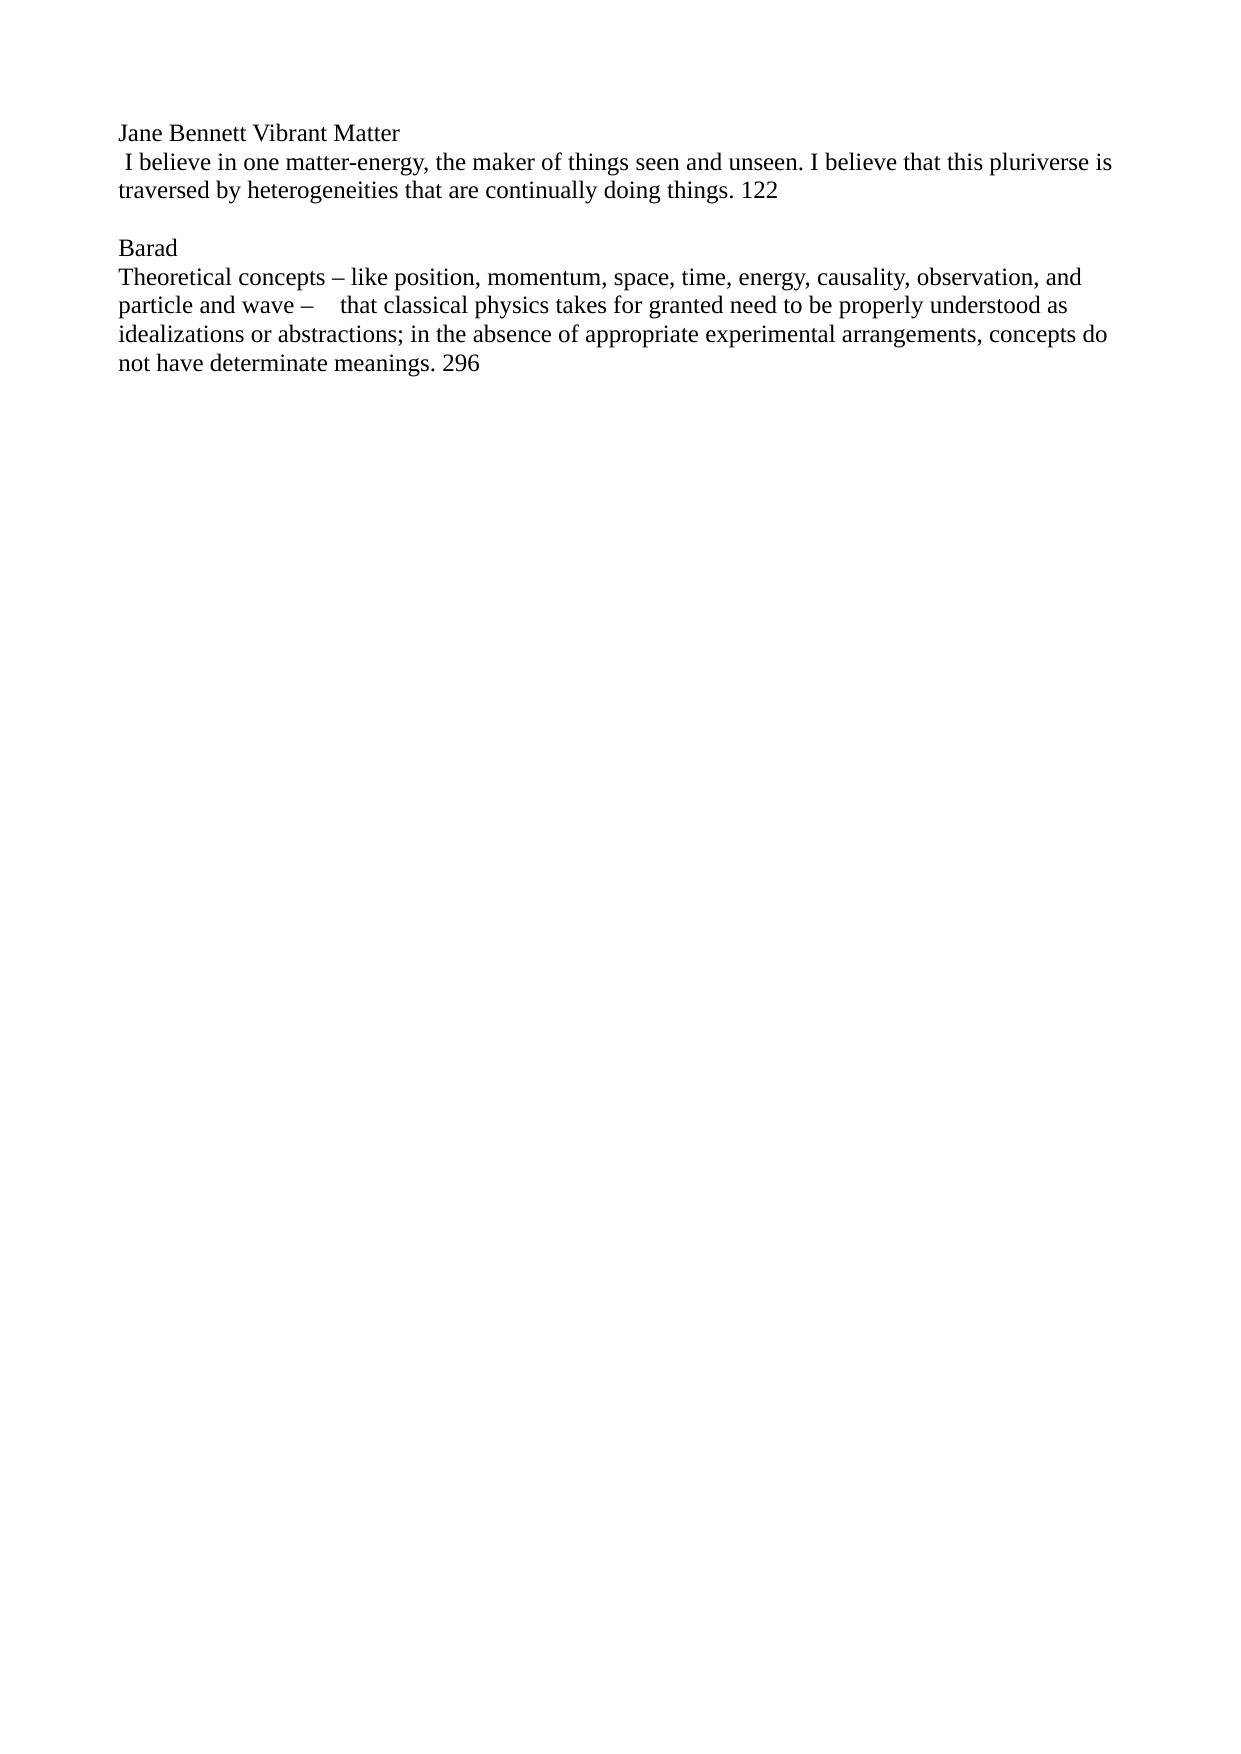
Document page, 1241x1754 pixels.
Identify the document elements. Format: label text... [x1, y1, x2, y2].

text Theoretical concepts – like position, momentum, space, time, energy, causality, observation, and particle and wave – that classical physics takes for granted need to be properly understood as idealizations or abstractions; in the absence of appropriate experimental arrangements, concepts do not have determinate meanings. 296 [118, 262, 1122, 377]
text Barad [118, 233, 1122, 262]
text Jane Bennett Vibrant Matter [118, 118, 1122, 147]
text I believe in one matter-energy, the maker of things seen and unseen. I believe that this pluriverse is traversed by heterogeneities that are continually doing things. 122 [118, 147, 1122, 204]
